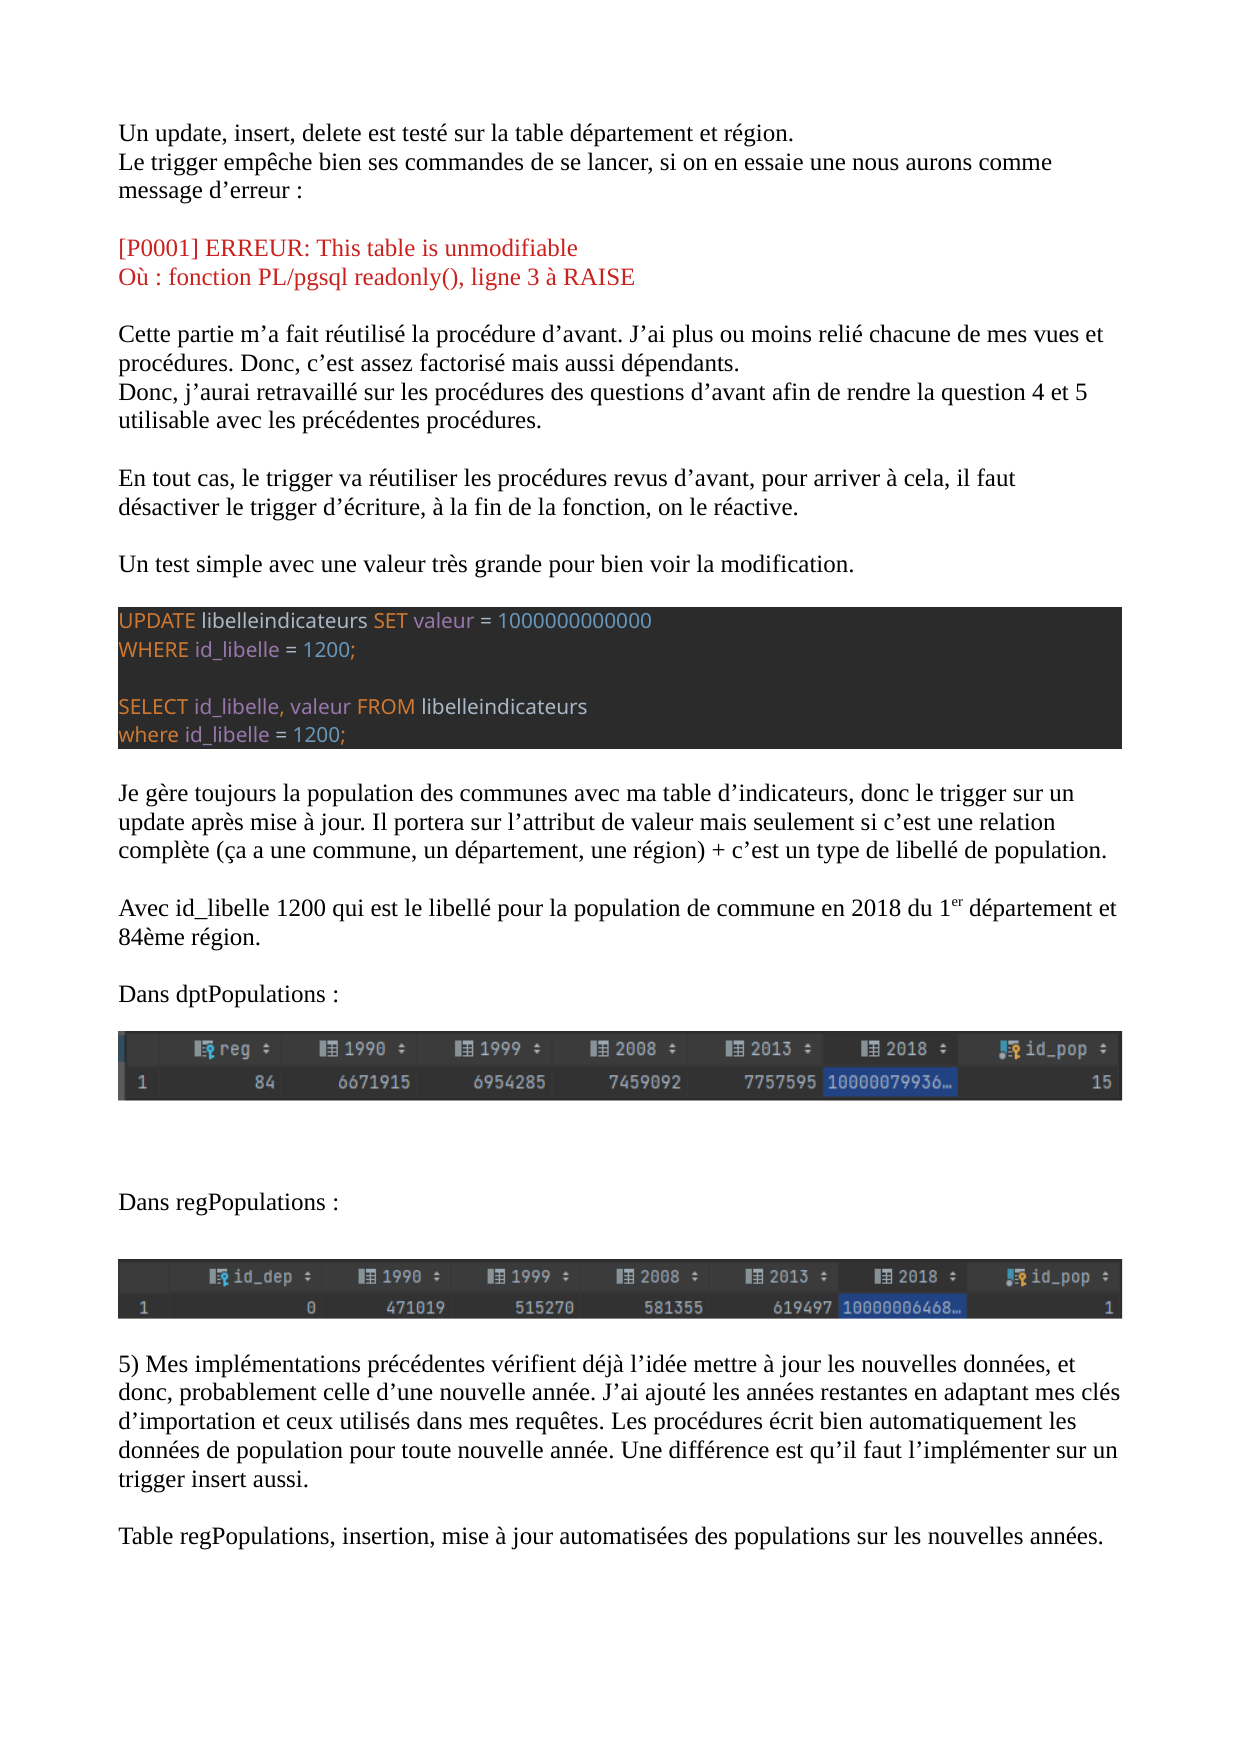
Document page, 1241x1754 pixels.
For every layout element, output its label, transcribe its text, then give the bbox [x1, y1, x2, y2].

text Où : fonction PL/pgsql readonly(), ligne 3 à RAISE [118, 262, 1122, 290]
text Avec id_libelle 1200 qui est le libellé pour la population de commune en 2018 du 1er département et 84ème région. [118, 893, 1122, 950]
text 5) Mes implémentations précédentes vérifient déjà l’idée mettre à jour les nouvelles données, et donc, probablement celle d’une nouvelle année. J’ai ajouté les années restantes en adaptant mes clés d’importation et ceux utilisés dans mes requêtes. Les procédures écrit bien automatiquement les données de population pour toute nouvelle année. Une différence est qu’il faut l’implémenter sur un trigger insert aussi. [118, 1349, 1122, 1492]
text UPDATE libelleindicateurs SET valeur = 1000000000000 WHERE id_libelle = 1200; SELECT id_libelle, valeur FROM libelleindicateurs where id_libelle = 1200; [118, 607, 1122, 749]
text Dans dptPopulations : [118, 979, 1122, 1008]
text Cette partie m’a fait réutilisé la procédure d’avant. J’ai plus ou moins relié chacune de mes vues et procédures. Donc, c’est assez factorisé mais aussi dépendants. [118, 319, 1122, 377]
text Donc, j’aurai retravaillé sur les procédures des questions d’avant afin de rendre la question 4 et 5 utilisable avec les précédentes procédures. [118, 377, 1122, 434]
text Un update, insert, delete est testé sur la table département et région. [118, 118, 1122, 147]
text En tout cas, le trigger va réutiliser les procédures revus d’avant, pour arriver à cela, il faut désactiver le trigger d’écriture, à la fin de la fonction, on le réactive. [118, 463, 1122, 520]
text [P0001] ERREUR: This table is unmodifiable [118, 233, 1122, 262]
picture [118, 1259, 1123, 1320]
text Le trigger empêche bien ses commandes de se lancer, si on en essaie une nous aurons comme message d’erreur : [118, 147, 1122, 204]
text Je gère toujours la population des communes avec ma table d’indicateurs, donc le trigger sur un update après mise à jour. Il portera sur l’attribut de valeur mais seulement si c’est une relation complète (ça a une commune, un département, une région) + c’est un type de libellé de population. [118, 778, 1122, 864]
text Table regPopulations, insertion, mise à jour automatisées des populations sur les nouvelles années. [118, 1521, 1122, 1550]
picture [118, 1031, 1123, 1102]
text Dans regPopulations : [118, 1187, 1122, 1216]
text Un test simple avec une valeur très grande pour bien voir la modification. [118, 549, 1122, 578]
